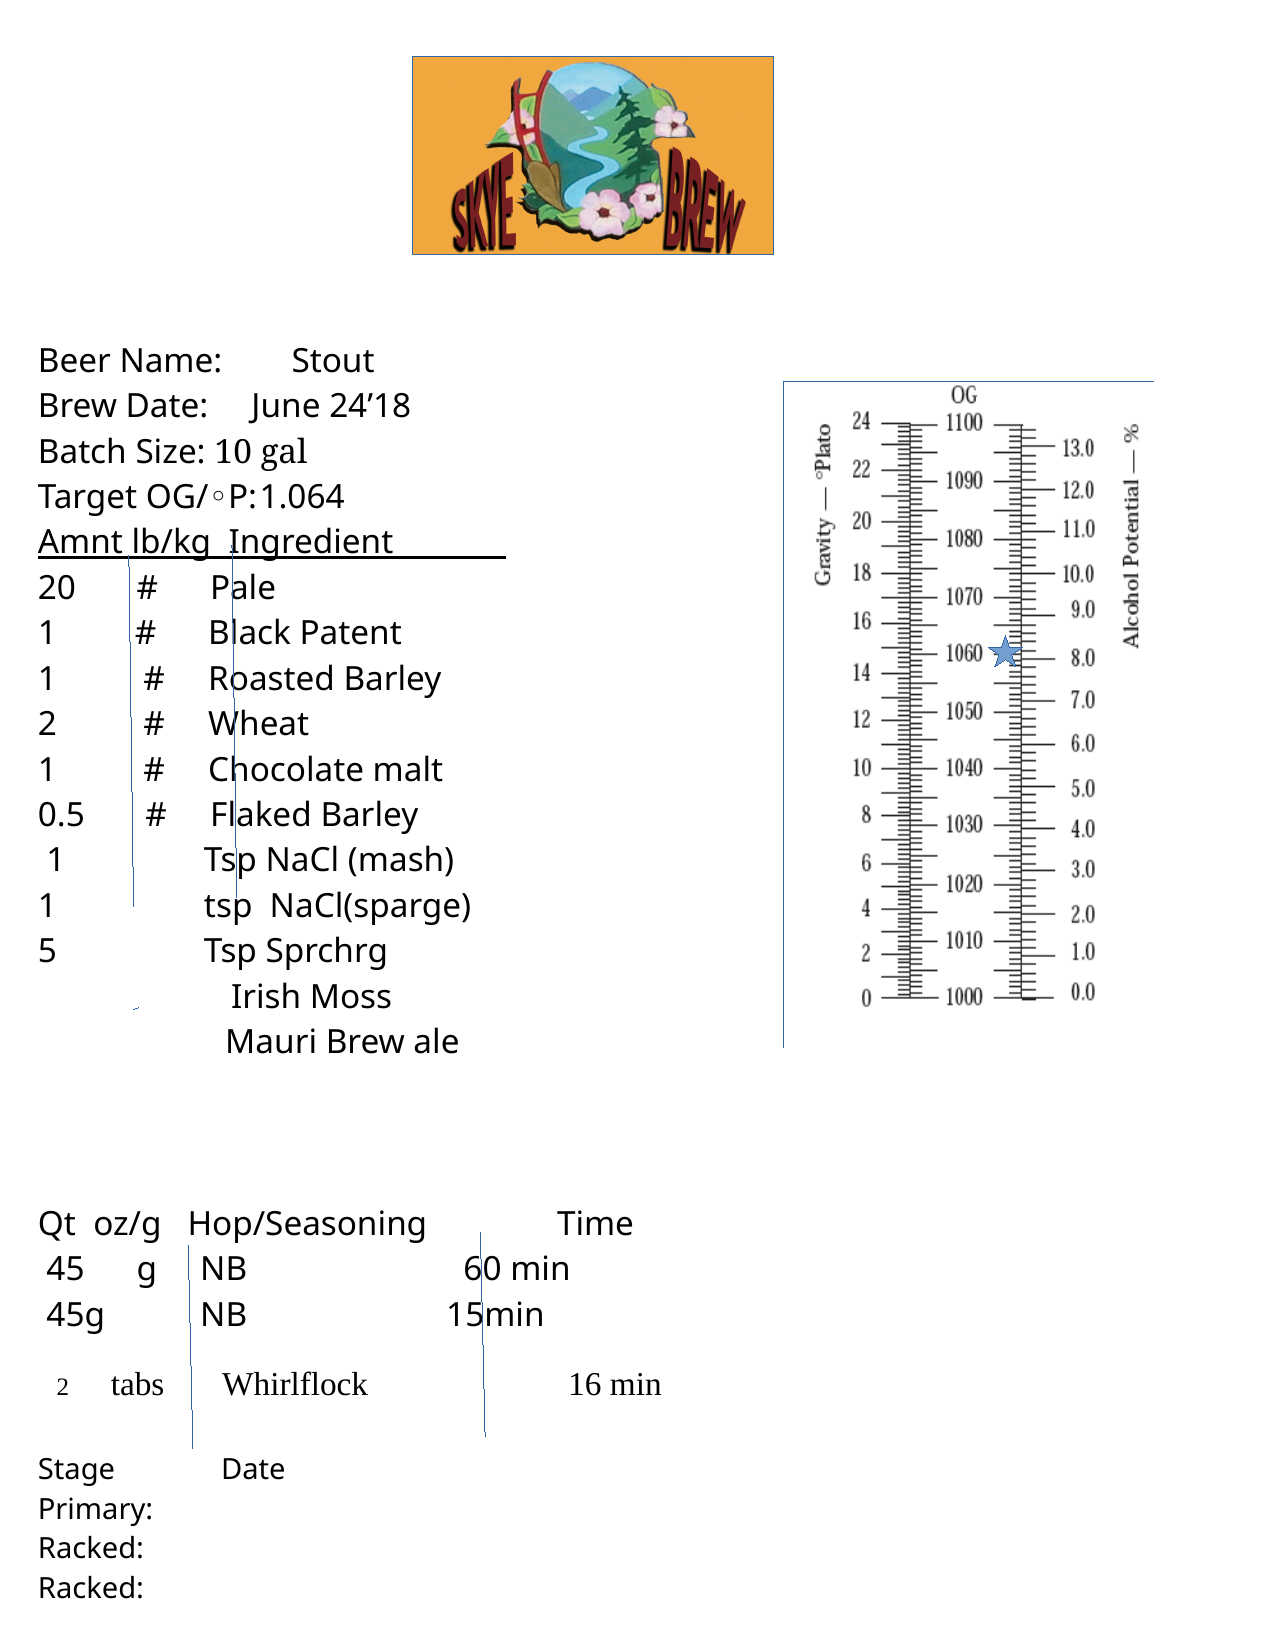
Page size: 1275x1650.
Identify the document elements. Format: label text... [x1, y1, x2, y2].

text Brew Date: June 24’18 [38, 382, 783, 427]
text [1154, 382, 1237, 427]
text Stage Date [38, 1403, 1237, 1488]
text 0.5 # Flaked Barley [1154, 791, 1237, 836]
text [1154, 427, 1237, 473]
text Primary: [38, 1488, 1237, 1528]
text Irish Moss [38, 972, 783, 1018]
text 5 Tsp Sprchrg [38, 927, 783, 972]
text Qt oz/g Hop/Seasoning Time [38, 1199, 1237, 1245]
text 45g NB 15min [38, 1290, 1237, 1336]
text 20 # Pale [233, 564, 783, 609]
text Amnt lb/kg Ingredient [38, 518, 783, 564]
text 0.5 # Flaked Barley [236, 791, 783, 836]
text 1 # Black Patent [1154, 609, 1237, 654]
text [1154, 836, 1237, 882]
text [1154, 518, 1237, 564]
text 1 # Chocolate malt [235, 745, 783, 791]
text 20 # Pale [1154, 564, 1237, 609]
text 1 [38, 654, 130, 700]
text Batch Size: 10 gal [38, 427, 783, 473]
text 1 # Black Patent [38, 609, 233, 654]
text 1 # Black Patent [233, 609, 783, 654]
text [1154, 473, 1237, 518]
text Target OG/◦P: 1.064 [38, 473, 783, 518]
text [1154, 882, 1237, 927]
text 1 tsp NaCl(sparge) [38, 882, 783, 927]
text 1 # Chocolate malt [132, 745, 235, 791]
text 1 # Chocolate malt [38, 745, 131, 791]
text 45 g NB 60 min [38, 1245, 1237, 1290]
text 2 # Wheat [235, 700, 783, 745]
text 2 # Wheat [1154, 700, 1237, 745]
text 20 # Pale [38, 564, 232, 609]
text 2 # Wheat [38, 700, 234, 745]
text Beer Name: Stout [38, 337, 1237, 382]
text Racked: [38, 1567, 1237, 1607]
text # Roasted Barley [131, 654, 783, 700]
text [1154, 972, 1237, 1018]
text 2 tabs Whirlflock 16 min [38, 1364, 1237, 1403]
text Racked: [38, 1528, 1237, 1567]
text 1 # Chocolate malt [1154, 745, 1237, 791]
text 0.5 # Flaked Barley [38, 791, 235, 836]
text [1154, 654, 1237, 700]
text Mauri Brew ale [38, 1018, 1237, 1063]
text 1 Tsp NaCl (mash) [38, 836, 783, 882]
text [1154, 927, 1237, 972]
